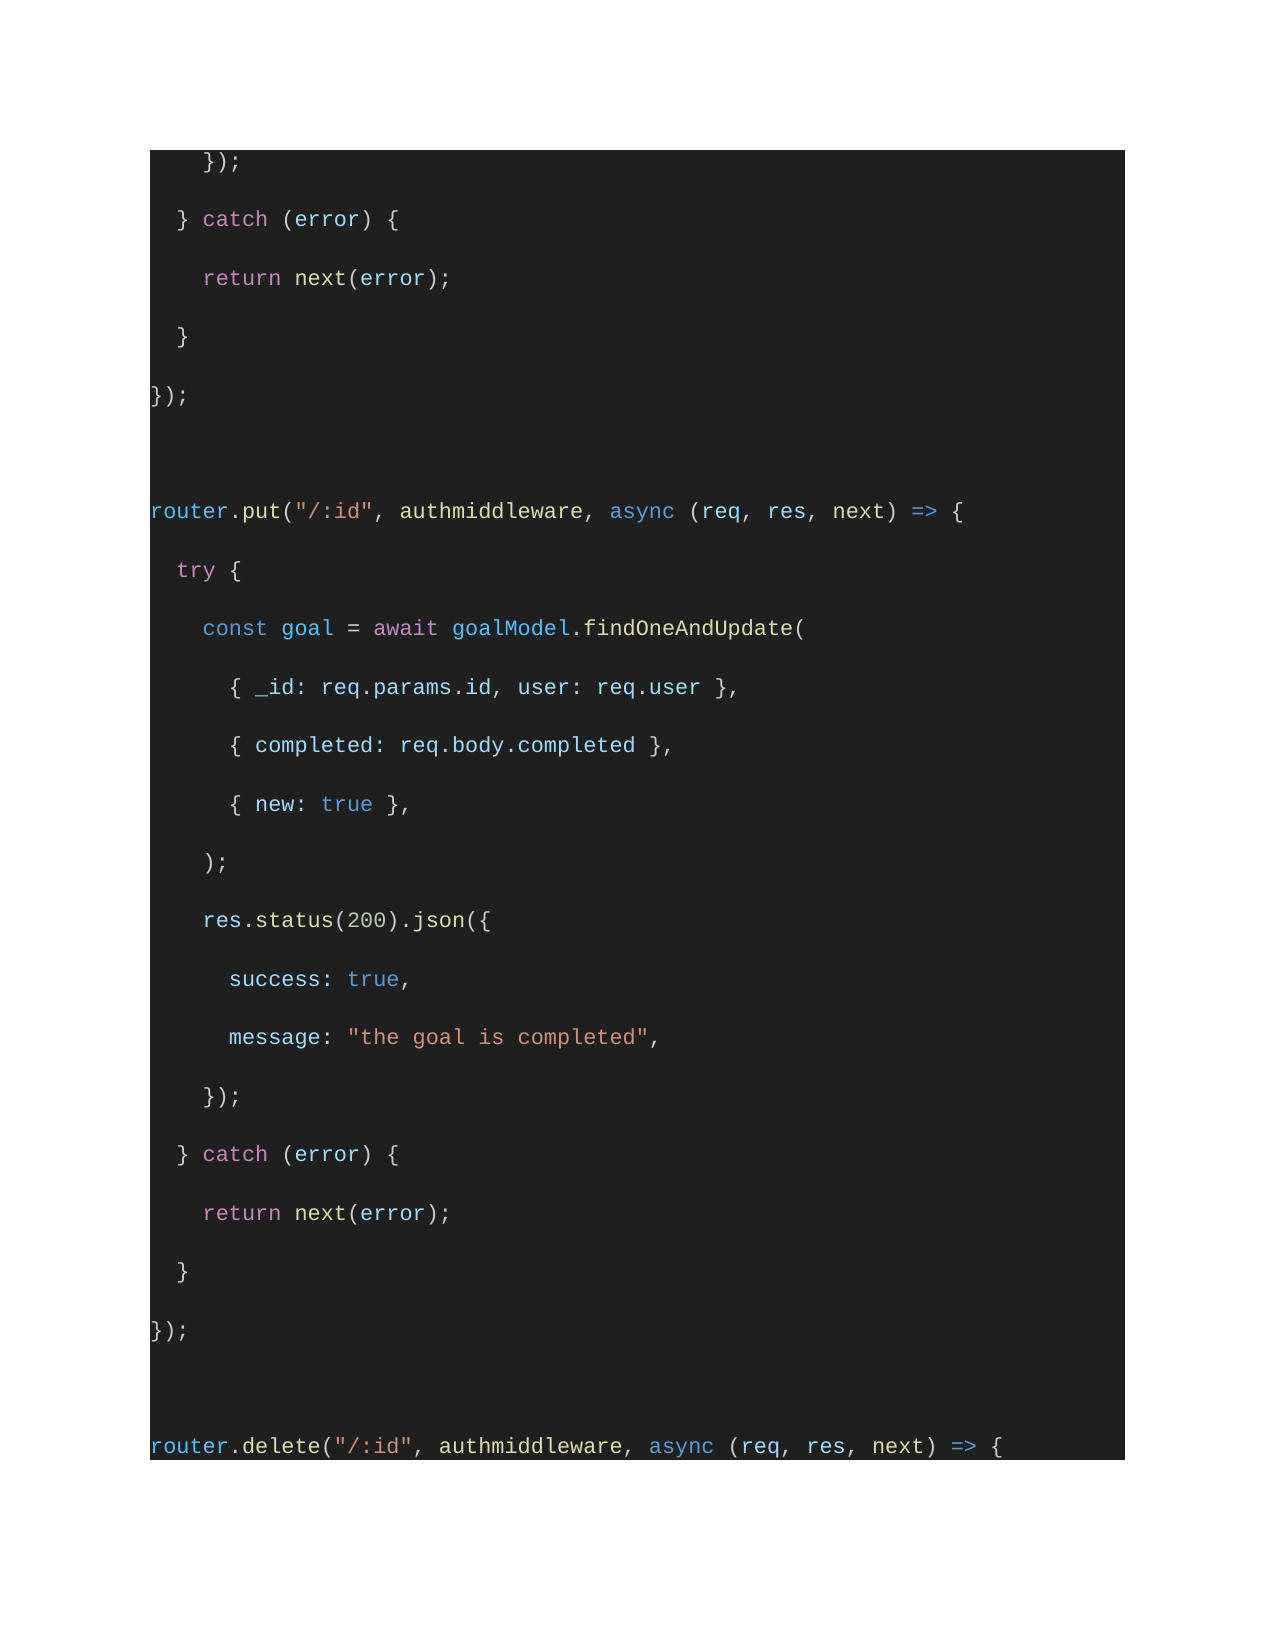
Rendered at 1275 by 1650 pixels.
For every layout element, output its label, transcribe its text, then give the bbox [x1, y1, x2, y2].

text }); [150, 150, 1125, 175]
text }); [150, 1319, 1125, 1343]
text { _id: req.params.id, user: req.user }, [150, 676, 1125, 701]
text res.status(200).json({ [150, 910, 1125, 934]
text return next(error); [150, 1202, 1125, 1227]
text router.delete("/:id", authmiddleware, async (req, res, next) => { [150, 1436, 1125, 1460]
text success: true, [150, 968, 1125, 993]
text }); [150, 384, 1125, 408]
text router.put("/:id", authmiddleware, async (req, res, next) => { [150, 501, 1125, 525]
text } catch (error) { [150, 208, 1125, 233]
text try { [150, 559, 1125, 584]
text { new: true }, [150, 793, 1125, 818]
text ); [150, 851, 1125, 876]
text { completed: req.body.completed }, [150, 734, 1125, 759]
text return next(error); [150, 267, 1125, 292]
text } [150, 1260, 1125, 1285]
text } [150, 325, 1125, 350]
text }); [150, 1085, 1125, 1110]
text const goal = await goalModel.findOneAndUpdate( [150, 617, 1125, 642]
text } catch (error) { [150, 1143, 1125, 1168]
text message: "the goal is completed", [150, 1027, 1125, 1051]
